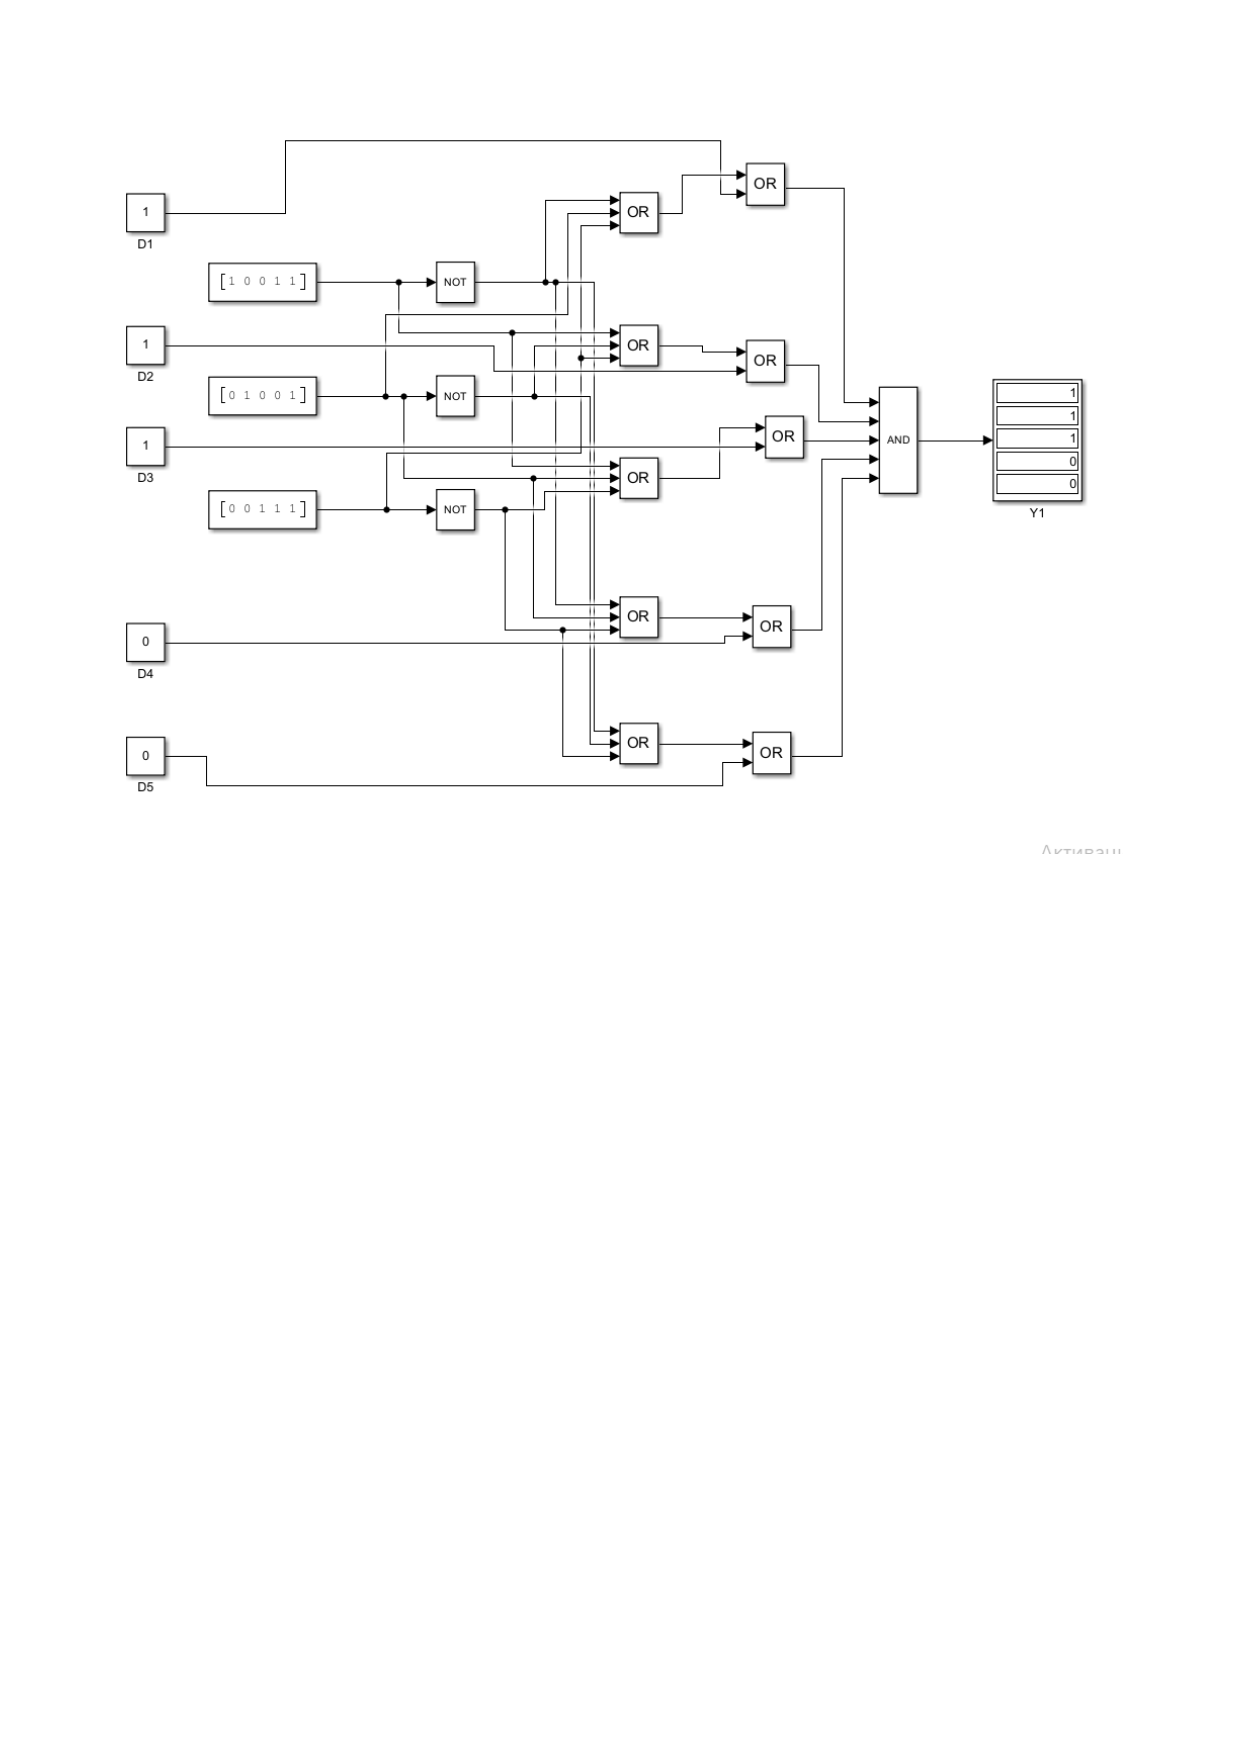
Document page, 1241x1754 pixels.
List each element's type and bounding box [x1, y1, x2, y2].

picture [118, 118, 1123, 854]
